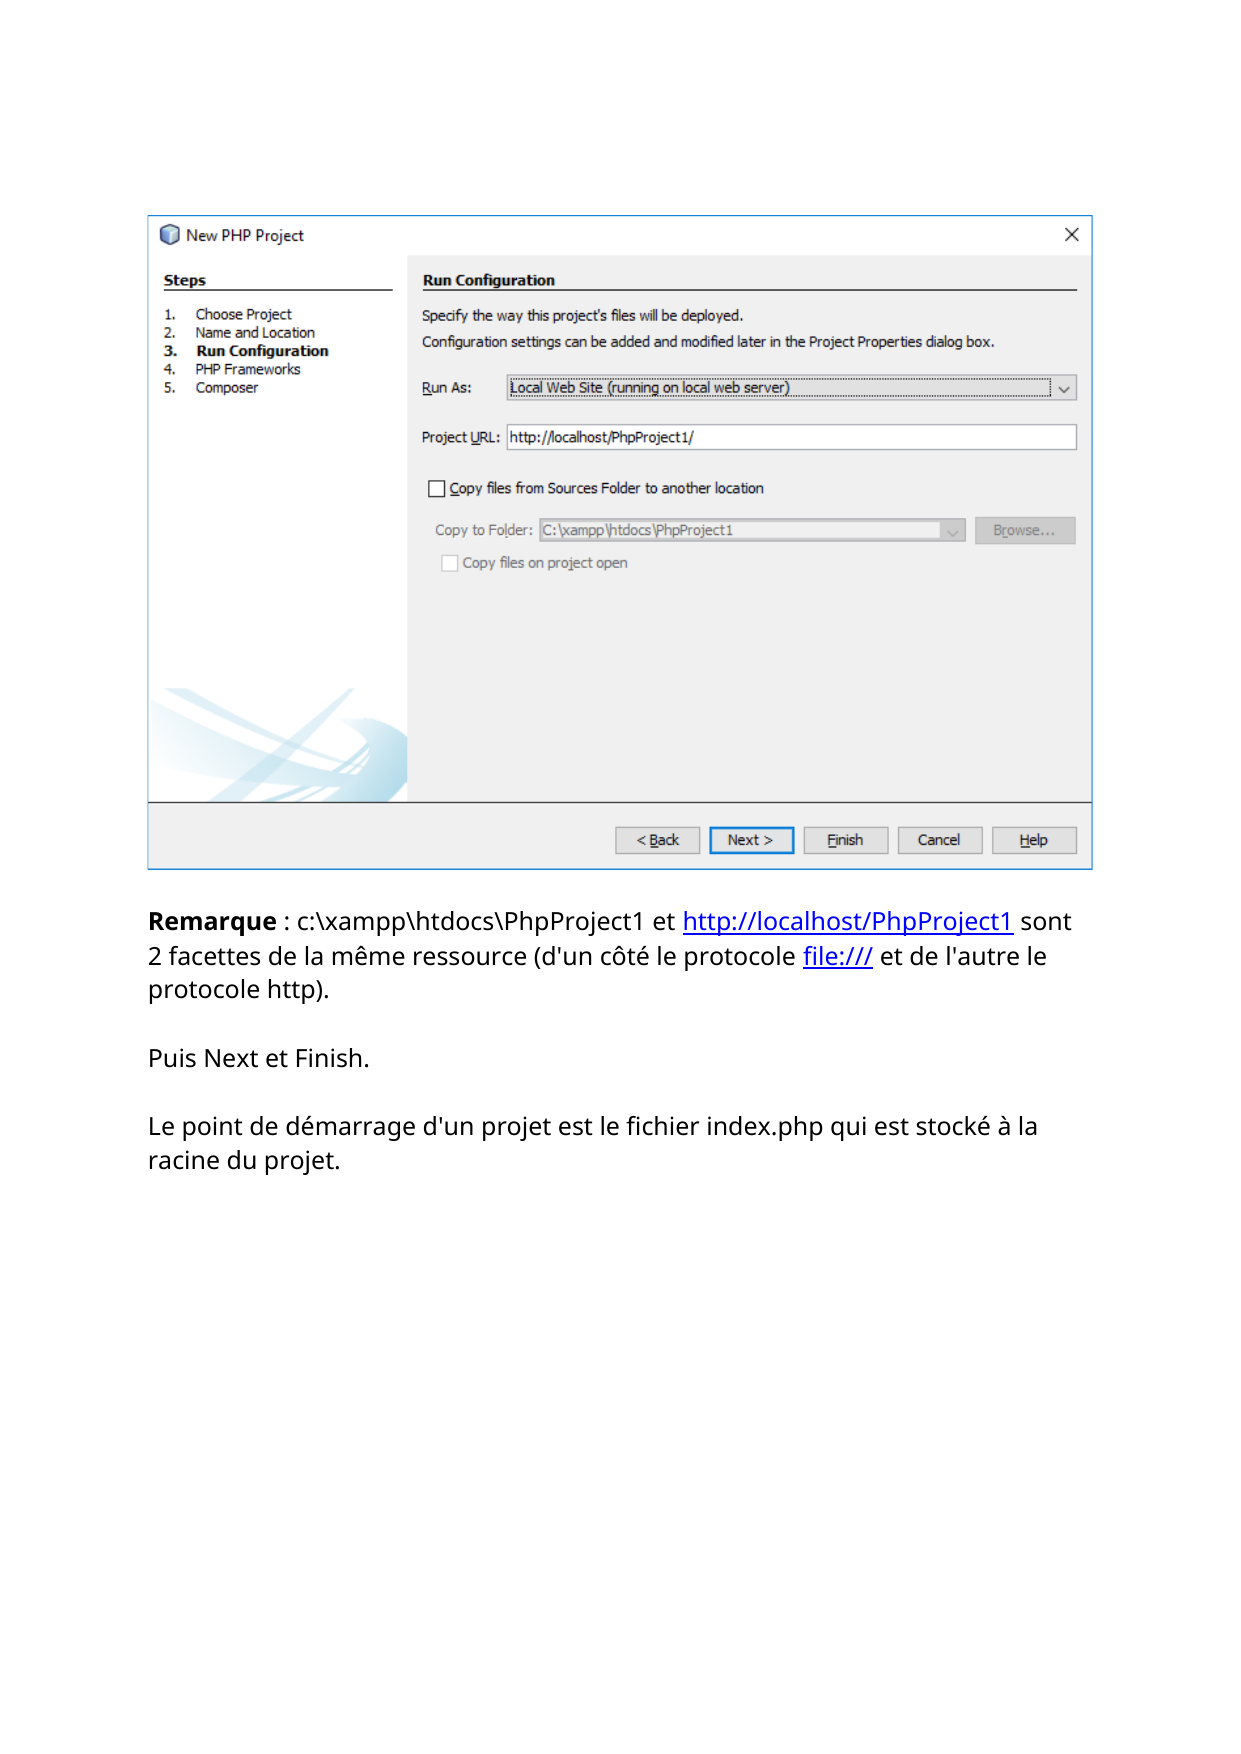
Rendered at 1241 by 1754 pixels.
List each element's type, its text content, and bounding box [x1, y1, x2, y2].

picture [147, 215, 1093, 870]
text Puis Next et Finish. [148, 1040, 1092, 1074]
text Le point de démarrage d'un projet est le fichier index.php qui est stocké à la racine du projet. [148, 1108, 1092, 1177]
text Remarque : c:\xampp\htdocs\PhpProject1 et http://localhost/PhpProject1 sont 2 facettes de la même ressource (d'un côté le protocole file:/// et de l'autre le protocole http). [148, 904, 1092, 1006]
